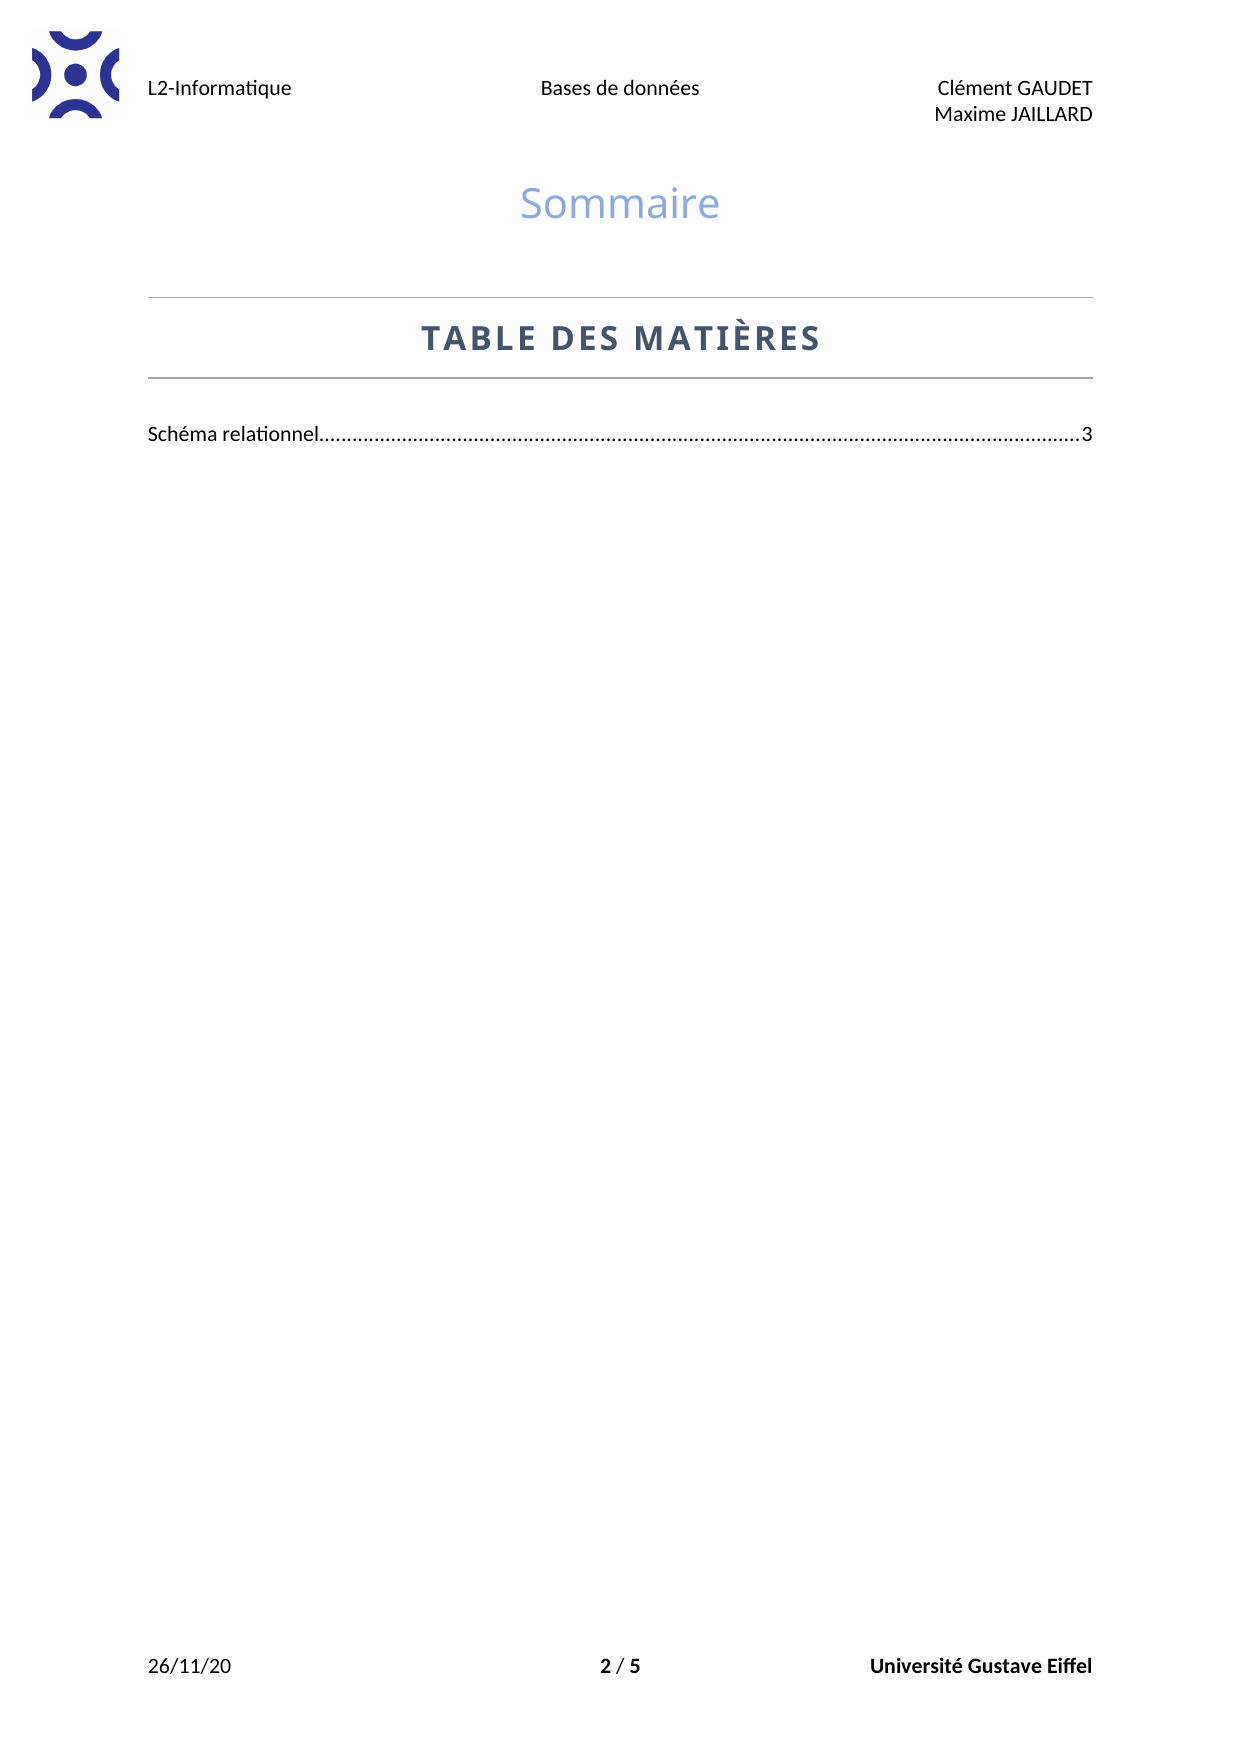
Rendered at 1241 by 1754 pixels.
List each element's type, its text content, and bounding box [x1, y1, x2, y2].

subtitle Table des matières [148, 298, 1093, 377]
text Schéma relationnel 3 [148, 420, 1093, 447]
text Sommaire [148, 174, 1093, 231]
picture [28, 27, 64, 122]
